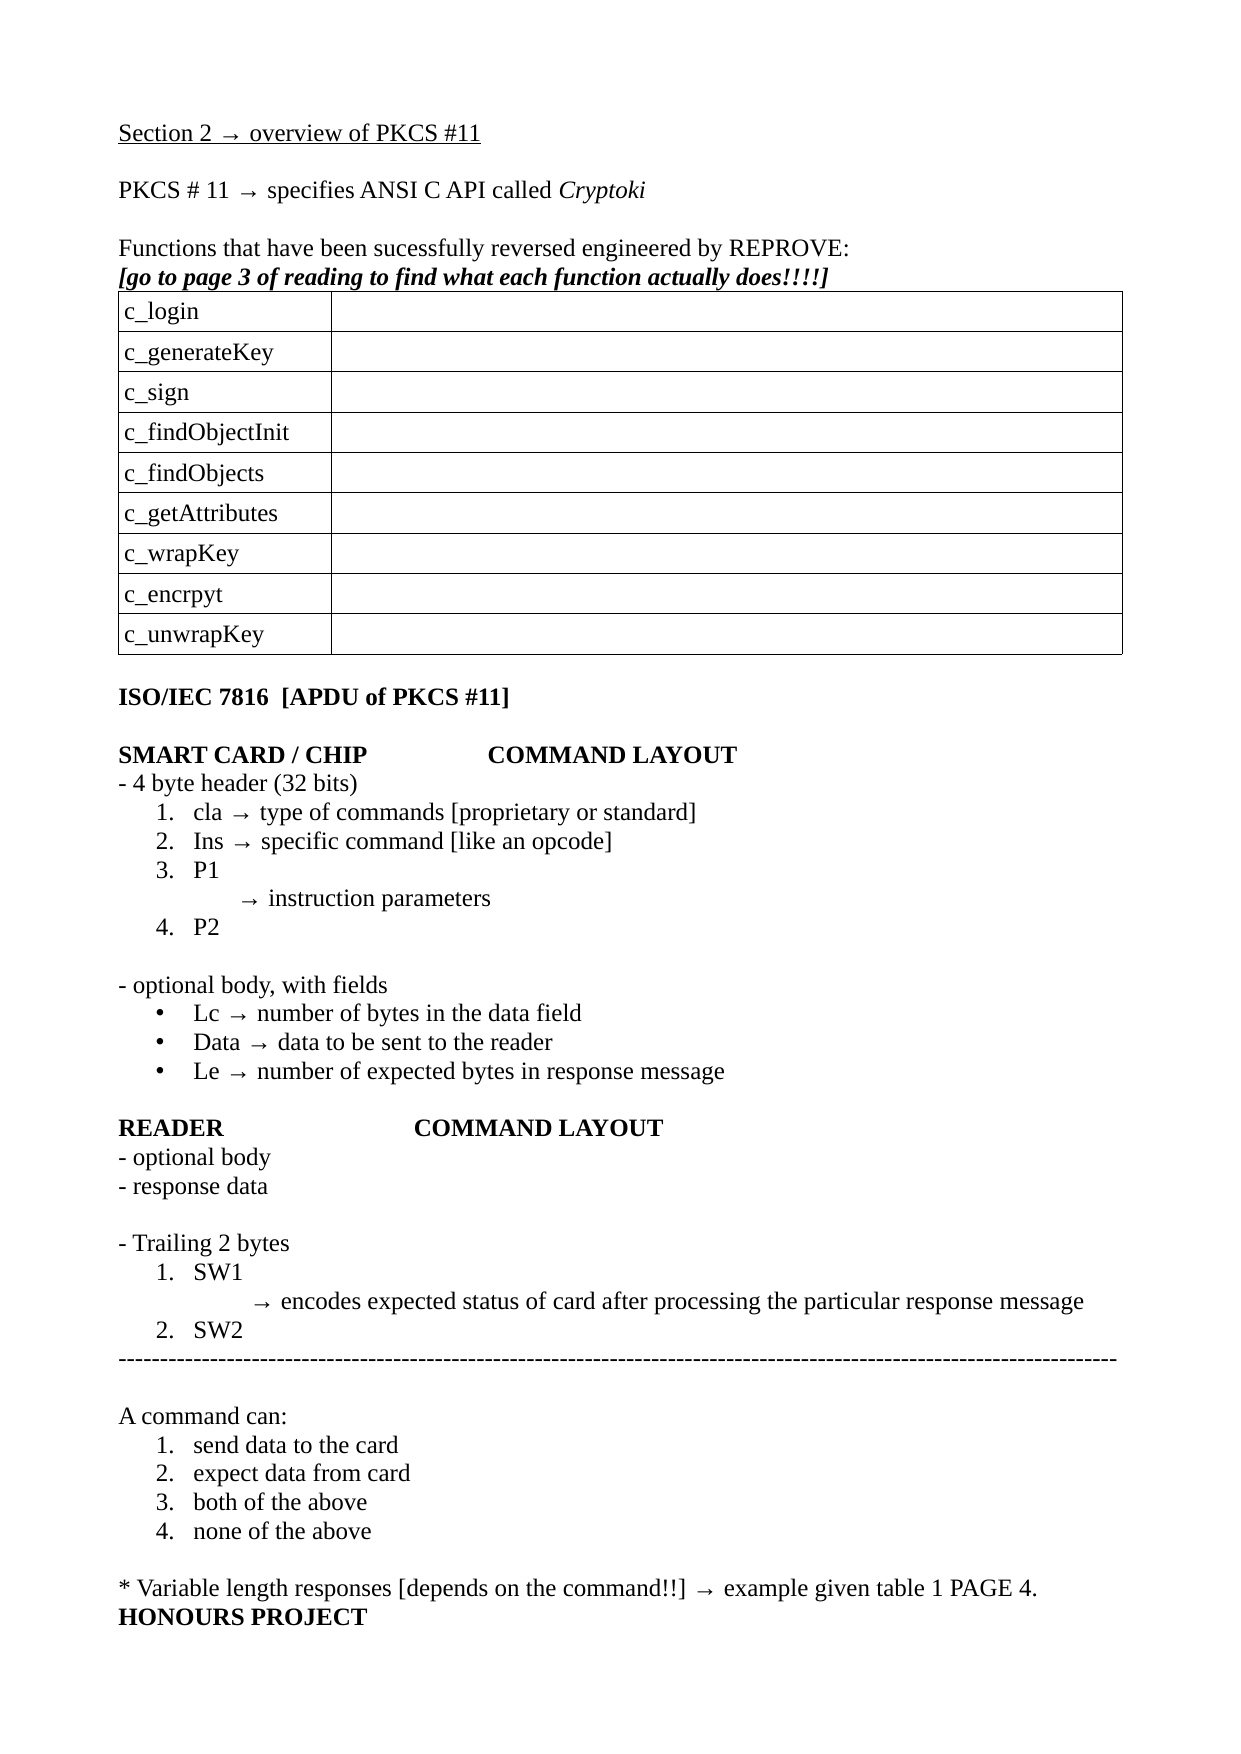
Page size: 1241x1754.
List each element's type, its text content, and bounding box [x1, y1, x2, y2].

table_cell [332, 493, 1122, 532]
list → encodes expected status of card after processing the particular response message [193, 1286, 1122, 1315]
text HONOURS PROJECT [118, 1602, 1122, 1631]
text ------------------------------------------------------------------------------------------------------------------------ [118, 1343, 1122, 1372]
list Le → number of expected bytes in response message [156, 1056, 1122, 1085]
table_cell c_getAttributes [119, 493, 331, 532]
table_cell c_encrpyt [119, 574, 331, 613]
list → instruction parameters [156, 883, 1122, 912]
text A command can: [118, 1401, 1122, 1430]
list Ins → specific command [like an opcode] [156, 826, 1122, 855]
list send data to the card [156, 1430, 1122, 1458]
text - Trailing 2 bytes [118, 1228, 1122, 1257]
list expect data from card [156, 1458, 1122, 1487]
table_cell [332, 574, 1122, 613]
table_cell [332, 413, 1122, 452]
list Lc → number of bytes in the data field [156, 998, 1122, 1027]
text PKCS # 11 → specifies ANSI C API called Cryptoki [118, 176, 1122, 204]
table_cell [332, 372, 1122, 412]
text - optional body, with fields [118, 970, 1122, 998]
list P2 [156, 912, 1122, 941]
table_header [332, 292, 1122, 331]
table_cell c_unwrapKey [119, 614, 331, 653]
list P1 [156, 855, 1122, 883]
table_cell c_findObjectInit [119, 413, 331, 452]
text Functions that have been sucessfully reversed engineered by REPROVE: [118, 233, 1122, 262]
table_cell c_wrapKey [119, 534, 331, 573]
list SW1 [156, 1257, 1122, 1286]
text [go to page 3 of reading to find what each function actually does!!!!] [118, 262, 1122, 291]
text SMART CARD / CHIP COMMAND LAYOUT [118, 740, 1122, 768]
list Data → data to be sent to the reader [156, 1027, 1122, 1056]
table_cell c_generateKey [119, 332, 331, 371]
table_cell c_findObjects [119, 453, 331, 492]
text - response data [118, 1171, 1122, 1200]
text Section 2 → overview of PKCS #11 [118, 118, 1122, 147]
list none of the above [156, 1516, 1122, 1545]
table_cell [332, 534, 1122, 573]
list cla → type of commands [proprietary or standard] [156, 797, 1122, 826]
table_cell c_sign [119, 372, 331, 412]
table_cell [332, 614, 1122, 653]
list both of the above [156, 1487, 1122, 1516]
text - 4 byte header (32 bits) [118, 768, 1122, 797]
list SW2 [156, 1315, 1122, 1343]
table_cell [332, 453, 1122, 492]
text READER COMMAND LAYOUT [118, 1113, 1122, 1142]
text * Variable length responses [depends on the command!!] → example given table 1 PAGE 4. [118, 1573, 1122, 1602]
text ISO/IEC 7816 [APDU of PKCS #11] [118, 682, 1122, 711]
table_header c_login [119, 292, 331, 331]
table_cell [332, 332, 1122, 371]
text - optional body [118, 1142, 1122, 1171]
